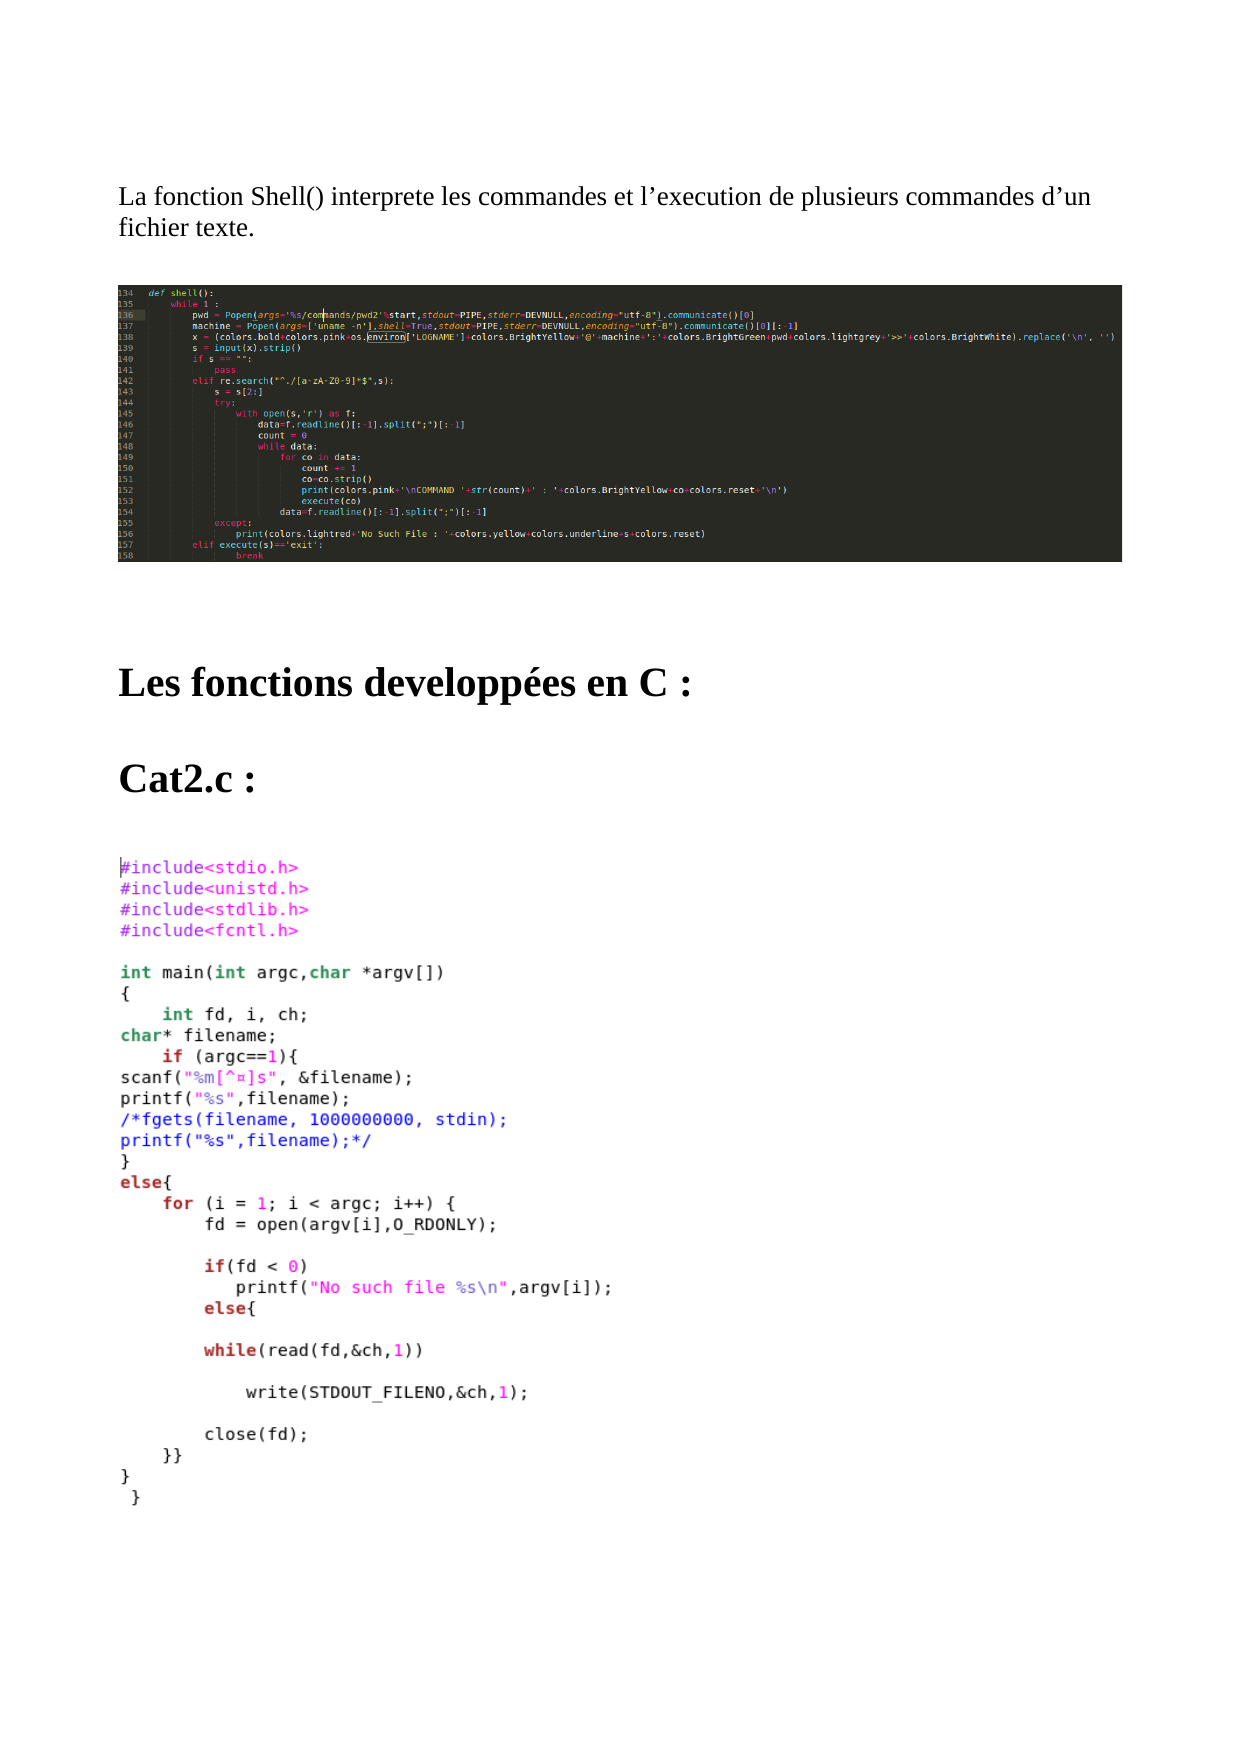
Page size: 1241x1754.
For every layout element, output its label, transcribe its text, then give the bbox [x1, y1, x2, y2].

text Cat2.c : [118, 753, 1122, 801]
picture [118, 285, 1123, 562]
text La fonction Shell() interprete les commandes et l’execution de plusieurs commandes d’un fichier texte. [118, 180, 1122, 243]
text Les fonctions developpées en C : [118, 657, 1122, 705]
picture [118, 857, 1123, 1517]
